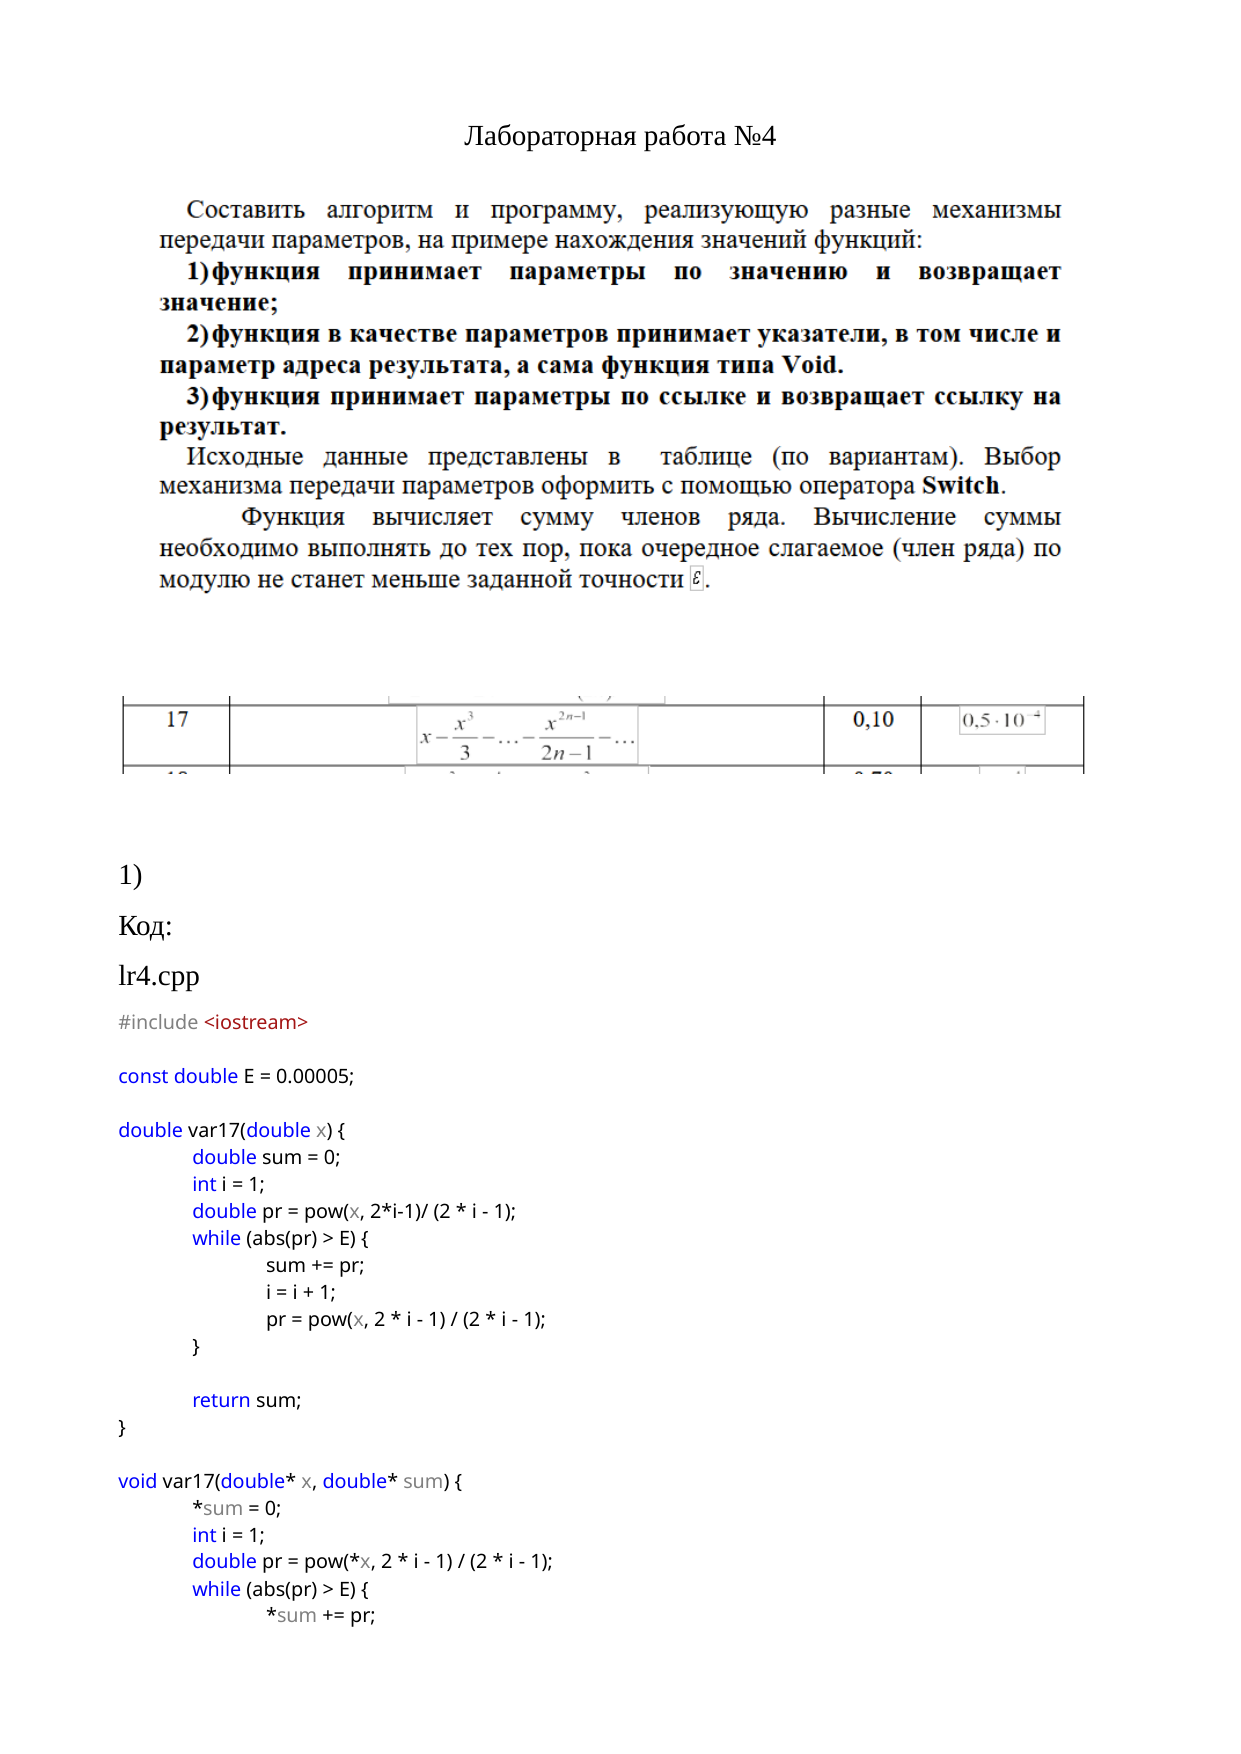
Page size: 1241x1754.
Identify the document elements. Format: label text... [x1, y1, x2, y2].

text double var17(double x) { [118, 1116, 1122, 1143]
text const double E = 0.00005; [118, 1062, 1122, 1089]
text pr = pow(x, 2 * i - 1) / (2 * i - 1); [118, 1305, 1122, 1332]
text 1) [118, 857, 1122, 891]
text lr4.cpp [118, 958, 1122, 991]
text return sum; [118, 1386, 1122, 1413]
text sum += pr; [118, 1251, 1122, 1278]
text } [118, 1413, 1122, 1440]
text void var17(double* x, double* sum) { [118, 1467, 1122, 1494]
text int i = 1; [118, 1521, 1122, 1548]
picture [118, 696, 1123, 774]
text *sum += pr; [118, 1602, 1122, 1629]
text int i = 1; [118, 1170, 1122, 1197]
text double pr = pow(x, 2*i-1)/ (2 * i - 1); [118, 1197, 1122, 1224]
text i = i + 1; [118, 1278, 1122, 1305]
text while (abs(pr) > E) { [118, 1224, 1122, 1251]
text double sum = 0; [118, 1143, 1122, 1170]
picture [118, 168, 1123, 613]
text #include <iostream> [118, 1008, 1122, 1035]
text double pr = pow(*x, 2 * i - 1) / (2 * i - 1); [118, 1548, 1122, 1575]
text *sum = 0; [118, 1494, 1122, 1521]
text Код: [118, 908, 1122, 941]
text Лабораторная работа №4 [118, 118, 1122, 152]
text } [118, 1332, 1122, 1359]
text while (abs(pr) > E) { [118, 1575, 1122, 1602]
